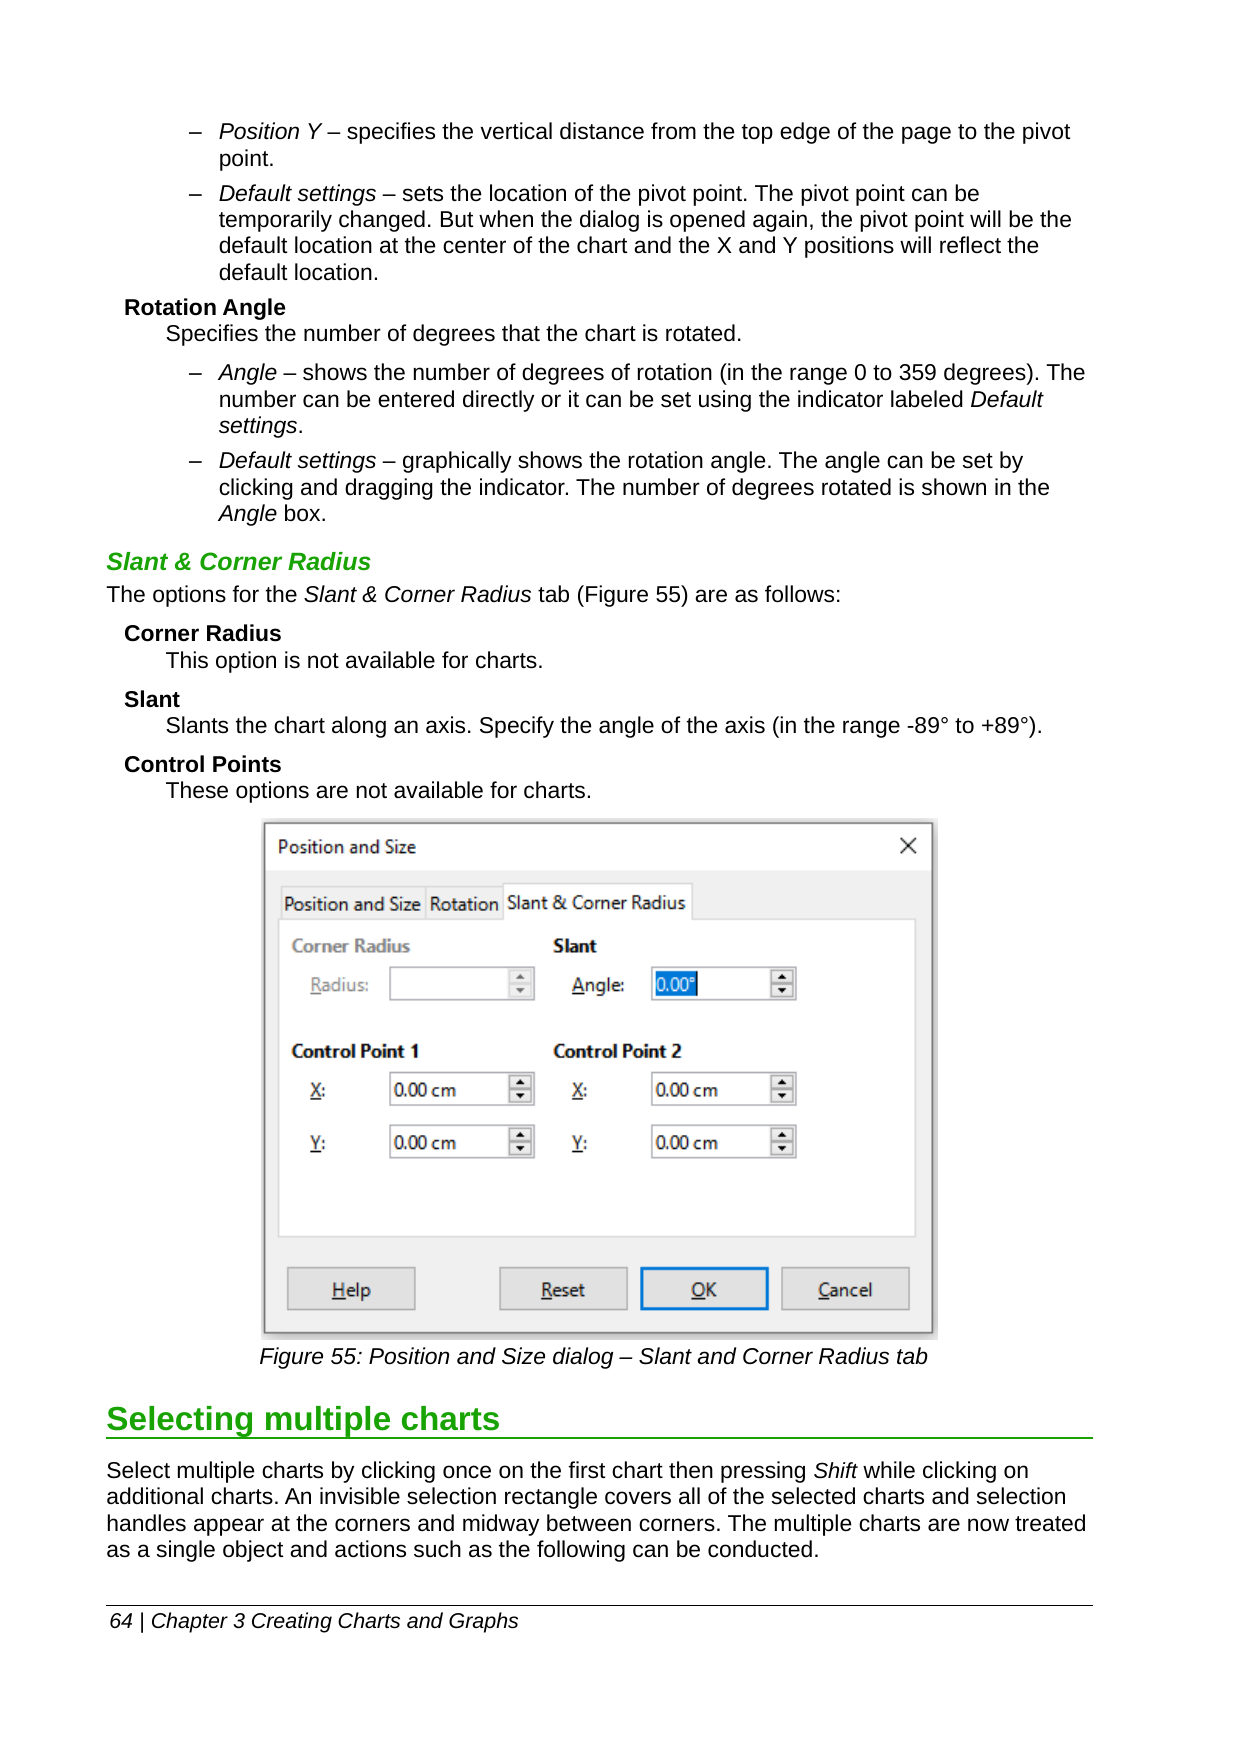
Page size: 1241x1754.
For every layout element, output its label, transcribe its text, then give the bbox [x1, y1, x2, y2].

text Rotation Angle [124, 294, 1093, 320]
text Control Points [124, 751, 1093, 777]
text Specifies the number of degrees that the chart is rotated. [165, 320, 1093, 347]
list Default settings – graphically shows the rotation angle. The angle can be set by clicking and dragging the indicator. The number of degrees rotated is shown in the Angle box. [189, 447, 1093, 526]
subtitle Slant & Corner Radius [106, 547, 1093, 576]
text These options are not available for charts. [165, 777, 1093, 803]
list Angle – shows the number of degrees of rotation (in the range 0 to 359 degrees). The number can be entered directly or it can be set using the indicator labeled Default settings. [189, 359, 1093, 438]
list Default settings – sets the location of the pivot point. The pivot point can be temporarily changed. But when the dialog is opened again, the pivot point will be the default location at the center of the chart and the X and Y positions will reflect the default location. [189, 180, 1093, 285]
text Slants the chart along an axis. Specify the angle of the axis (in the range -89° to +89°). [165, 712, 1093, 738]
list The options for the Slant & Corner Radius tab (Figure 55) are as follows: [106, 581, 1093, 608]
subtitle Selecting multiple charts [106, 1398, 1093, 1437]
text This option is not available for charts. [165, 647, 1093, 673]
text Select multiple charts by clicking once on the first chart then pressing Shift while clicking on additional charts. An invisible selection rectangle covers all of the selected charts and selection handles appear at the corners and midway between corners. The multiple charts are now treated as a single object and actions such as the following can be conducted. [106, 1457, 1093, 1562]
text Corner Radius [124, 620, 1093, 647]
text Figure 55: Position and Size dialog – Slant and Corner Radius tab [258, 816, 941, 1369]
list Position Y – specifies the vertical distance from the top edge of the page to the pivot point. [189, 118, 1093, 171]
picture [261, 818, 938, 1340]
text Slant [124, 686, 1093, 712]
